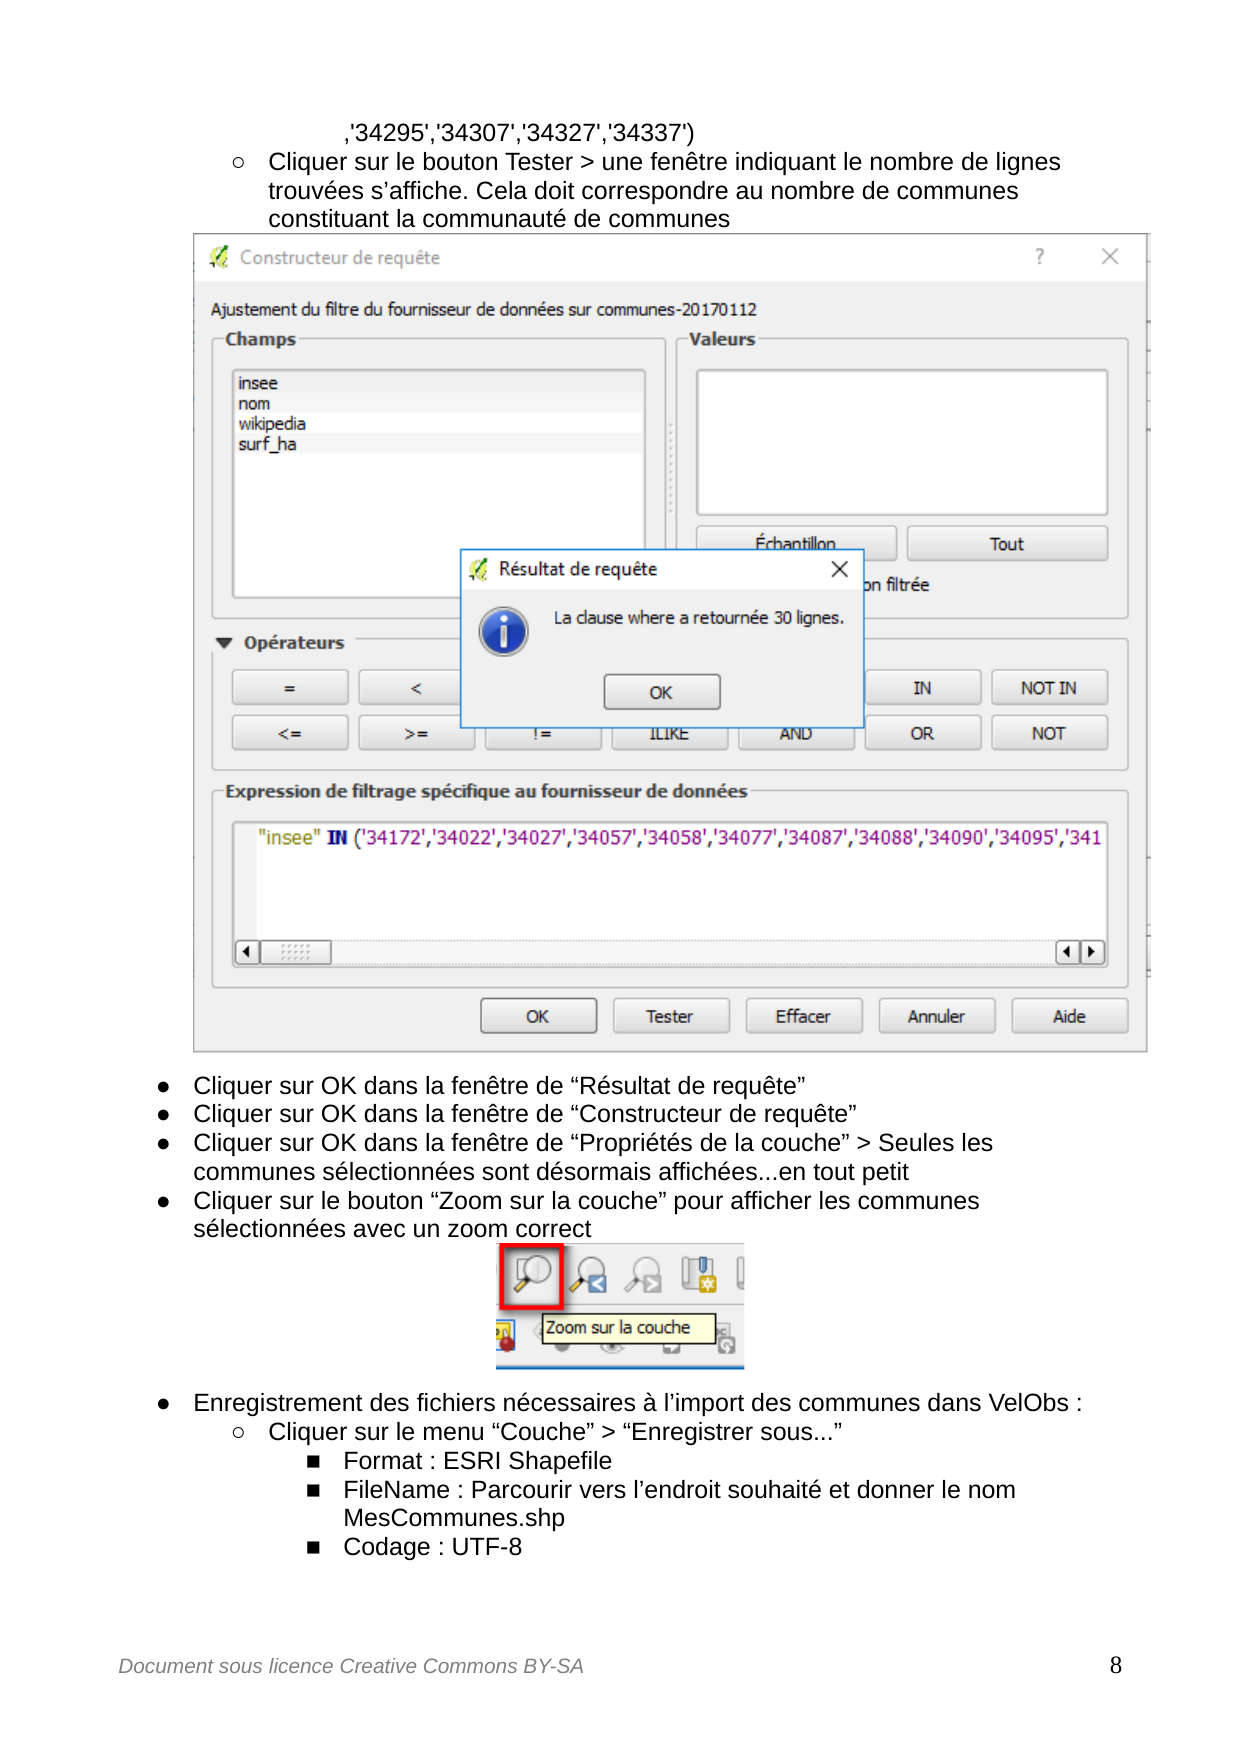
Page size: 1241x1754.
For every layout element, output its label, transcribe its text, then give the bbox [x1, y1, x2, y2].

list Enregistrement des fichiers nécessaires à l’import des communes dans VelObs : [156, 1388, 1122, 1417]
list Format : ESRI Shapefile [306, 1446, 1122, 1475]
picture [496, 1243, 745, 1376]
list Cliquer sur le bouton “Zoom sur la couche” pour afficher les communes sélectionnées avec un zoom correct [156, 1186, 1122, 1243]
list Cliquer sur OK dans la fenêtre de “Propriétés de la couche” > Seules les communes sélectionnées sont désormais affichées...en tout petit [156, 1128, 1122, 1186]
picture [193, 233, 1151, 1059]
list Cliquer sur OK dans la fenêtre de “Résultat de requête” [156, 1071, 1122, 1099]
list Cliquer sur le menu “Couche” > “Enregistrer sous...” [231, 1417, 1122, 1446]
list FileName : Parcourir vers l’endroit souhaité et donner le nom MesCommunes.shp [306, 1475, 1122, 1532]
list Cliquer sur le bouton Tester > une fenêtre indiquant le nombre de lignes trouvées s’affiche. Cela doit correspondre au nombre de communes constituant la communauté de communes [231, 147, 1122, 233]
list ,'34295','34307','34327','34337') [306, 118, 1122, 147]
list Cliquer sur OK dans la fenêtre de “Constructeur de requête” [156, 1099, 1122, 1128]
list Codage : UTF-8 [306, 1532, 1122, 1561]
